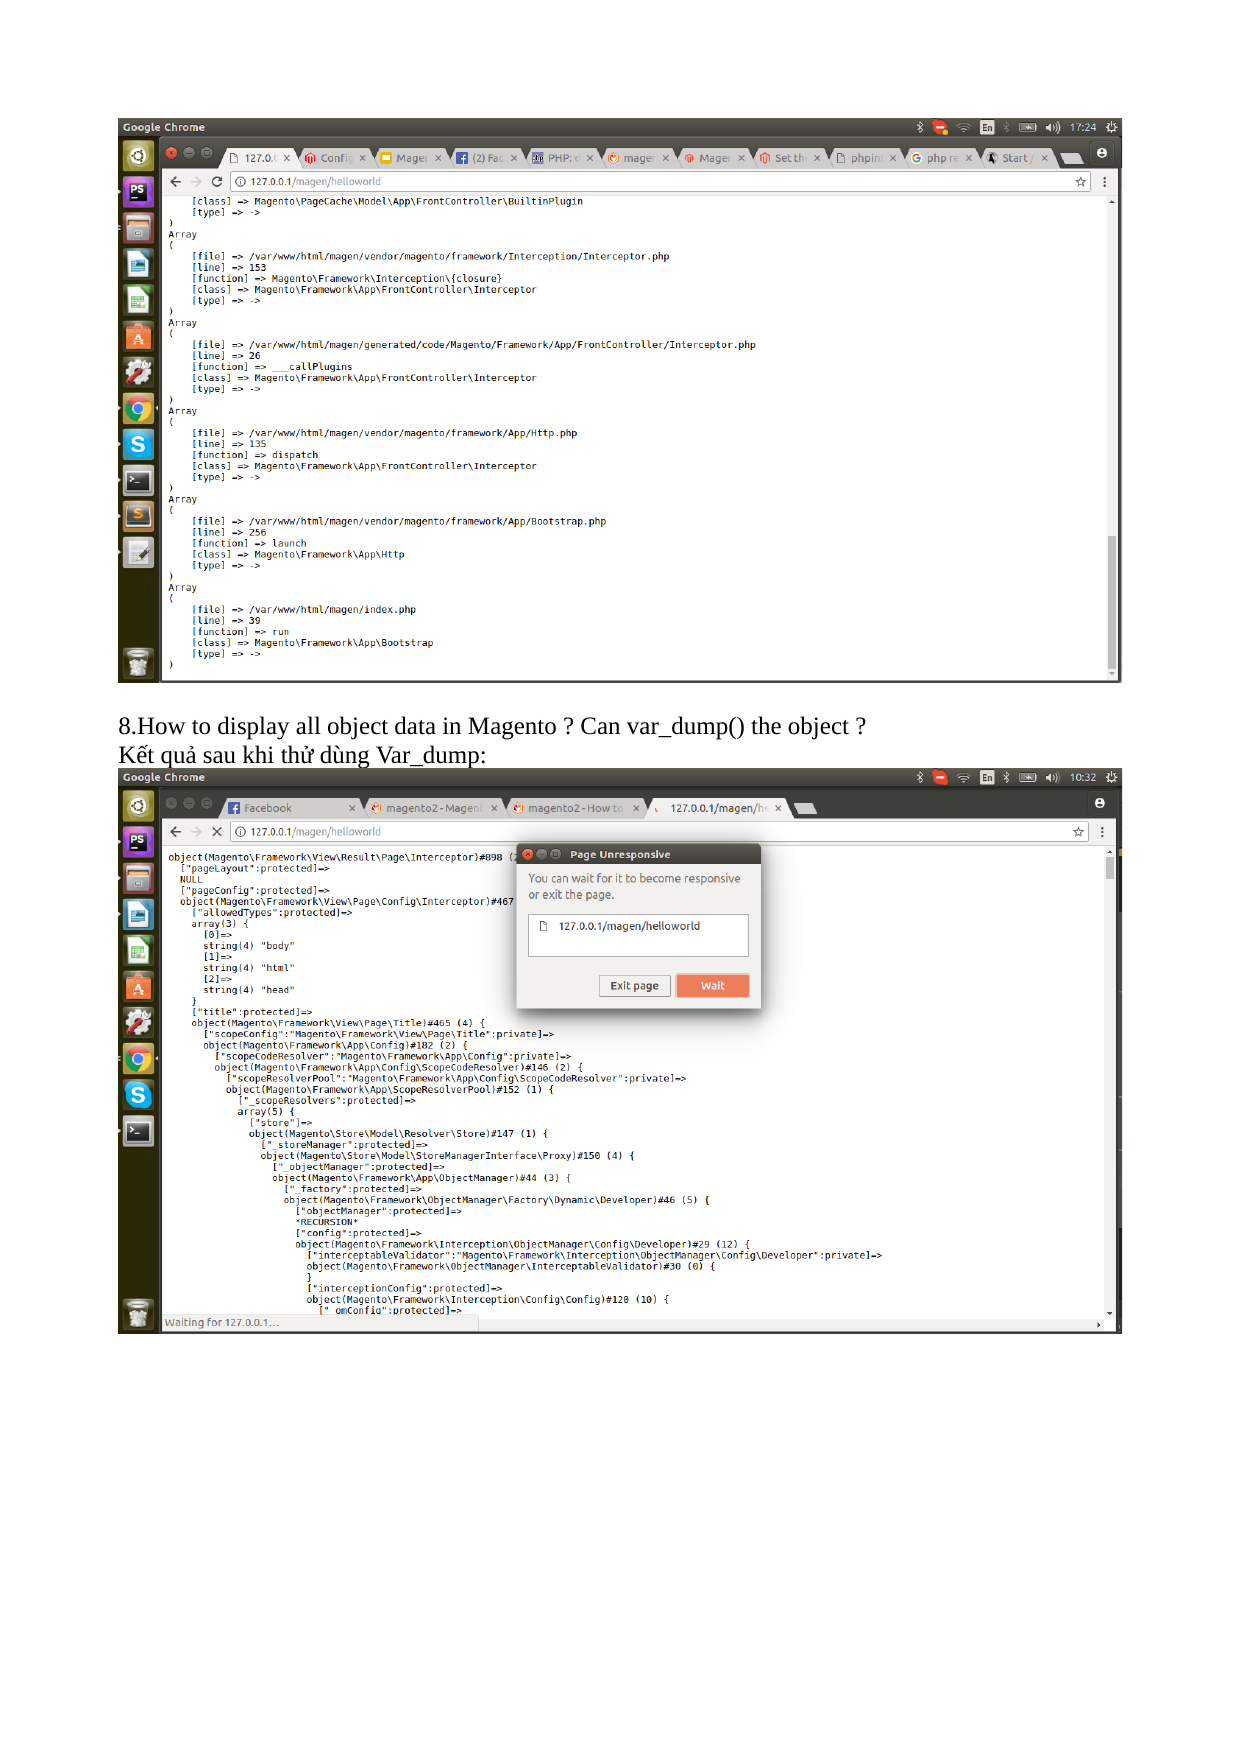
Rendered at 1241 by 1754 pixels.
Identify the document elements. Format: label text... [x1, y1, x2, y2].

picture [118, 118, 1123, 683]
picture [118, 768, 1123, 1334]
text 8.How to display all object data in Magento ? Can var_dump() the object ? [118, 711, 1122, 740]
text Kết quả sau khi thử dùng Var_dump: [118, 740, 1122, 768]
